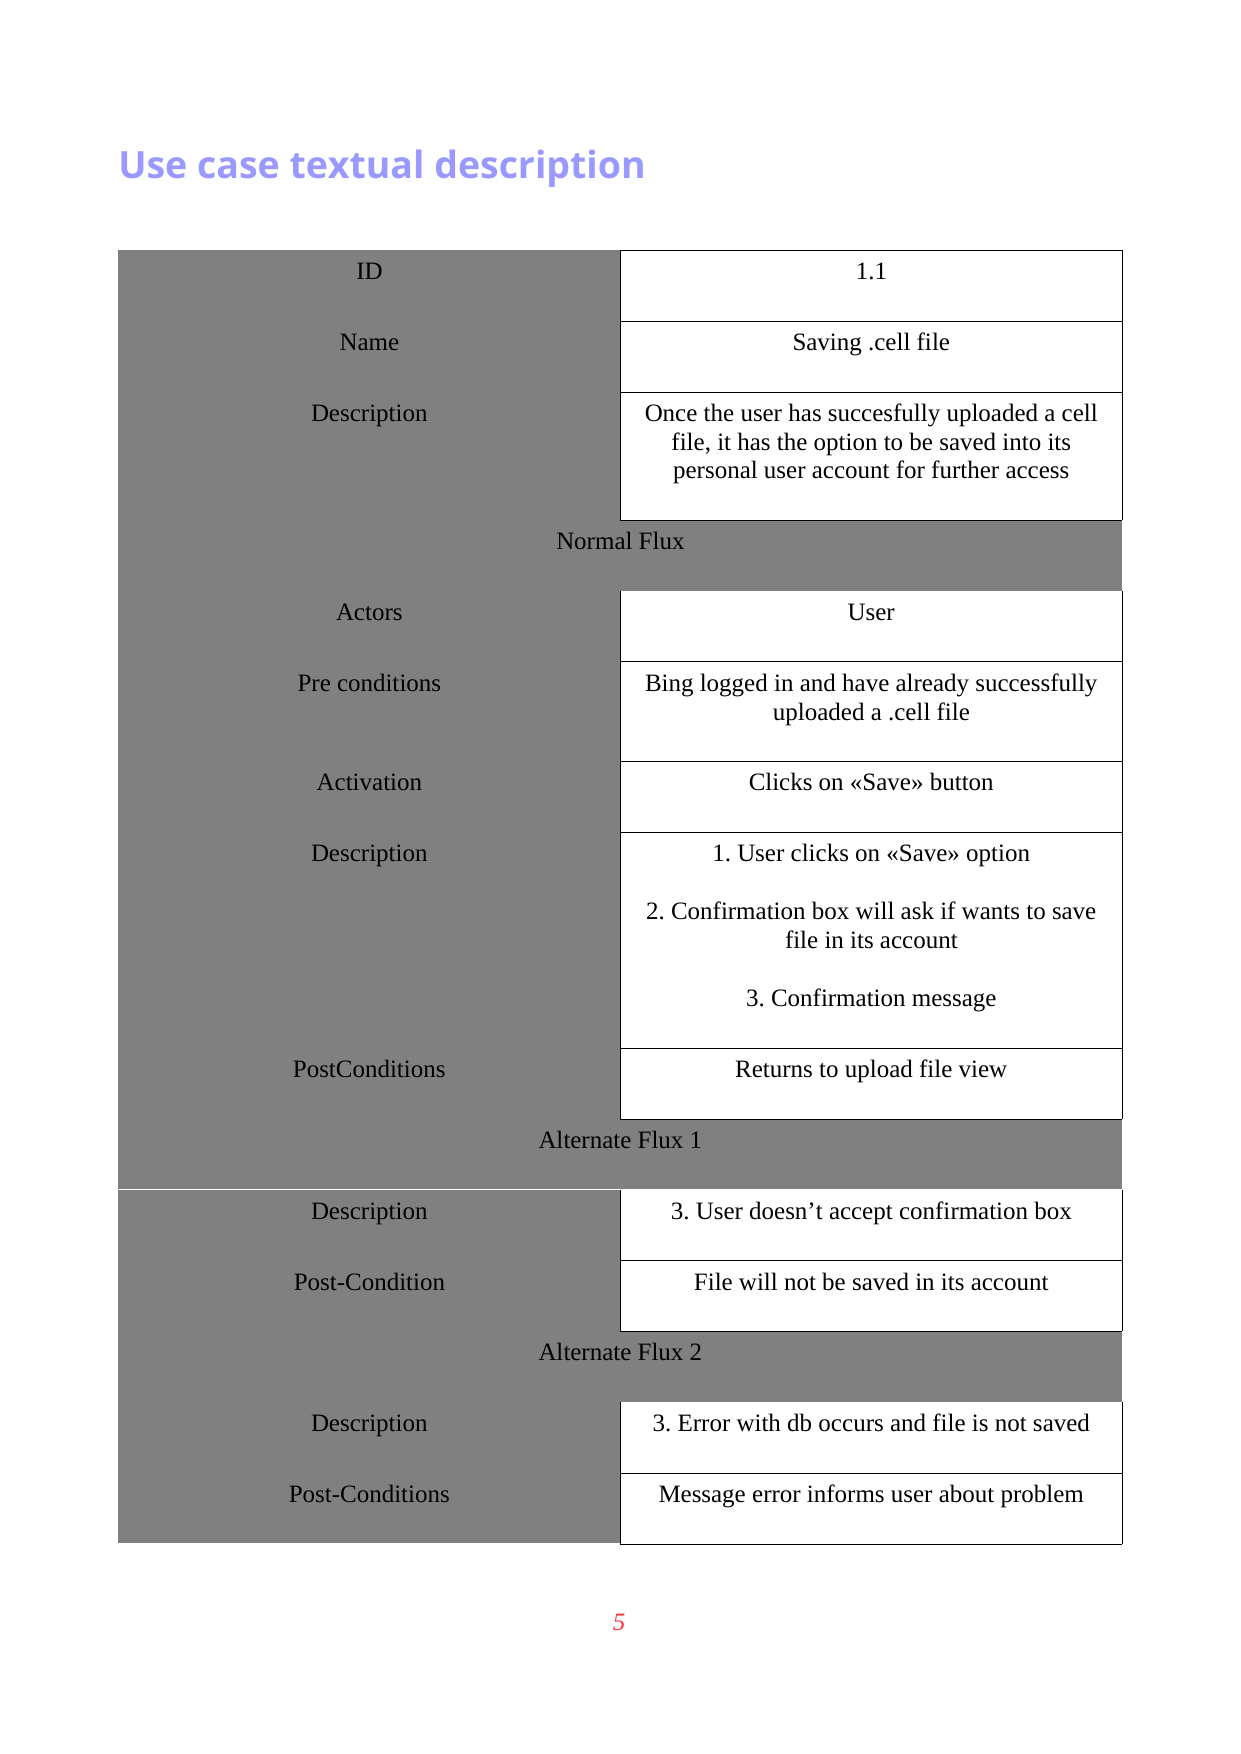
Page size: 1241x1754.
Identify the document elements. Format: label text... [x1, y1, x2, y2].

table_cell Description [118, 1402, 620, 1473]
table_cell Description [118, 1190, 620, 1260]
table_cell Actors [118, 591, 620, 661]
table_header 1.1 [621, 251, 1122, 321]
table_cell File will not be saved in its account [621, 1261, 1122, 1331]
table_cell Saving .cell file [621, 322, 1122, 392]
table_cell Message error informs user about problem [621, 1474, 1122, 1543]
table_cell Bing logged in and have already successfully uploaded a .cell file [621, 662, 1122, 761]
table_cell User [621, 591, 1122, 661]
table_header ID [118, 250, 620, 321]
table_cell Post-Conditions [118, 1473, 620, 1543]
table_cell Alternate Flux 1 [118, 1119, 1122, 1189]
table_cell Name [118, 321, 620, 392]
table_cell 3. Error with db occurs and file is not saved [621, 1402, 1122, 1473]
table_cell Once the user has succesfully uploaded a cell file, it has the option to be saved into its personal user account for further access [621, 393, 1122, 520]
table_cell Clicks on «Save» button [621, 762, 1122, 832]
table_cell Normal Flux [118, 520, 1122, 591]
subtitle Use case textual description [118, 139, 1122, 190]
table_cell Post-Condition [118, 1260, 620, 1331]
table_cell Returns to upload file view [621, 1049, 1122, 1119]
table_cell 3. User doesn’t accept confirmation box [621, 1190, 1122, 1260]
table_cell Pre conditions [118, 661, 620, 761]
table_cell 1. User clicks on «Save» option 2. Confirmation box will ask if wants to save file in its account 3. Confirmation message [621, 833, 1122, 1048]
table_cell Activation [118, 761, 620, 832]
table_cell Description [118, 832, 620, 1048]
table_cell PostConditions [118, 1048, 620, 1119]
table_cell Alternate Flux 2 [118, 1331, 1122, 1402]
table_cell Description [118, 392, 620, 520]
